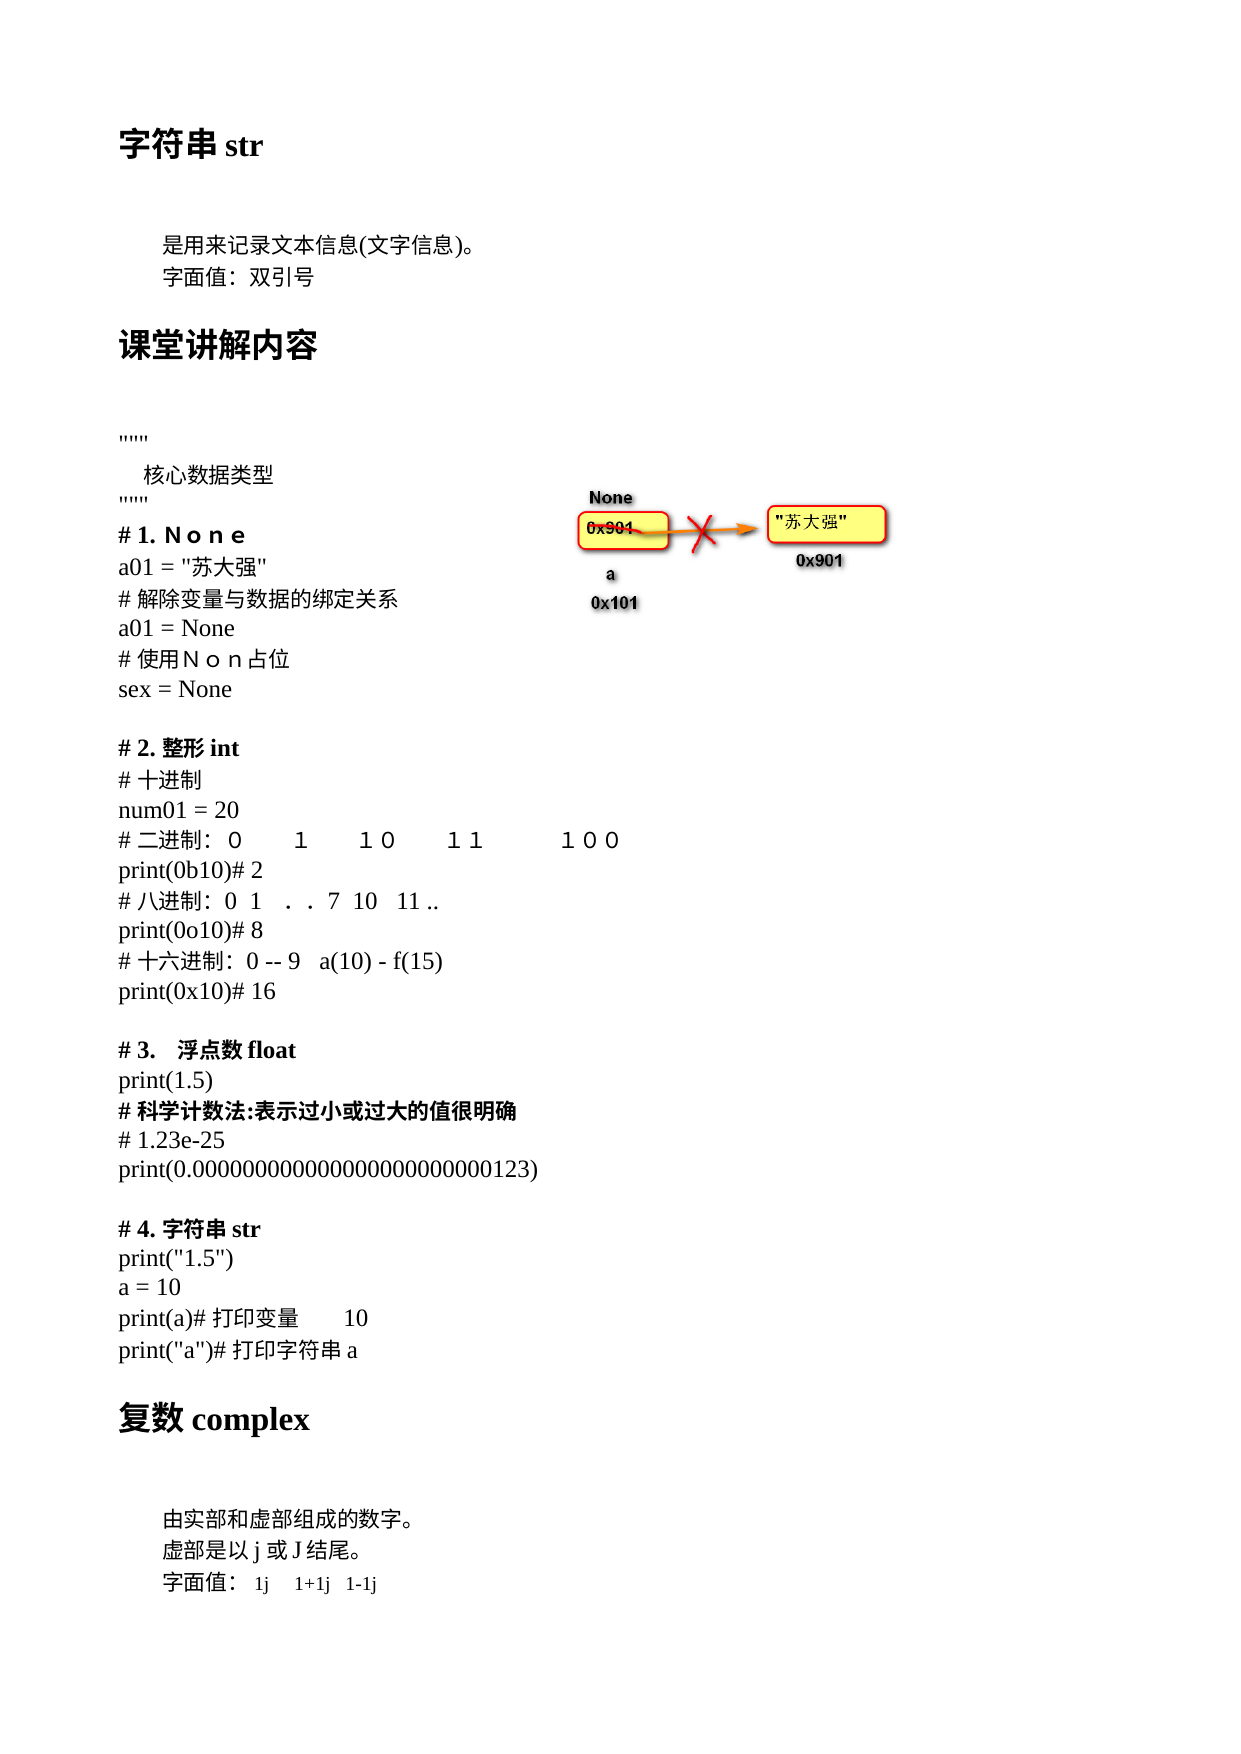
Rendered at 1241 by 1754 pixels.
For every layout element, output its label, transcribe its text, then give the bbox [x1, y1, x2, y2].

text print(0x10)# 16 [118, 976, 1122, 1005]
text print(1.5) [118, 1065, 1122, 1094]
text # 3. 浮点数float [118, 1033, 1122, 1065]
text print(0o10)# 8 [118, 916, 1122, 944]
text [907, 582, 1122, 613]
text 字面值：双引号 [118, 260, 1122, 292]
text # 解除变量与数据的绑定关系 [118, 582, 531, 613]
text sex = None [118, 674, 1122, 703]
text # 二进制：０ １ １０ １１ １００ [118, 823, 1122, 855]
text [907, 550, 1122, 582]
text num01 = 20 [118, 795, 1122, 823]
subtitle 复数complex [118, 1391, 1122, 1440]
text 核心数据类型 [118, 458, 531, 490]
text """ [118, 490, 531, 518]
text # 2. 整形int [118, 731, 1122, 763]
text # 十进制 [118, 763, 1122, 795]
text # 1.23e-25 [118, 1126, 1122, 1154]
text [907, 518, 1122, 550]
text a01 = None [118, 613, 1122, 642]
text a = 10 [118, 1272, 1122, 1301]
subtitle 字符串str [118, 118, 1122, 166]
text a01 = "苏大强" [118, 550, 531, 582]
text # 十六进制：0 -- 9 a(10) - f(15) [118, 944, 1122, 976]
text print("1.5") [118, 1243, 1122, 1272]
text # 1. Ｎｏｎｅ [118, 518, 531, 550]
text print(0.000000000000000000000000123) [118, 1154, 1122, 1183]
text 是用来记录文本信息(文字信息)。 [118, 228, 1122, 260]
text # 科学计数法:表示过小或过大的值很明确 [118, 1094, 1122, 1126]
text print(0b10)# 2 [118, 855, 1122, 884]
text # 4. 字符串str [118, 1212, 1122, 1243]
text # 使用Ｎｏｎ占位 [118, 642, 1122, 674]
text # 八进制：0 1 ．．7 10 11 .. [118, 884, 1122, 916]
text """ [118, 429, 1122, 458]
text print("a")# 打印字符串 a [118, 1333, 1122, 1364]
text 字面值： 1j 1+1j 1-1j [118, 1565, 1122, 1597]
text [907, 458, 1122, 490]
picture [531, 438, 907, 639]
text [907, 490, 1122, 518]
text print(a)# 打印变量 10 [118, 1301, 1122, 1333]
text 由实部和虚部组成的数字。 [118, 1502, 1122, 1533]
text 虚部是以j或J结尾。 [118, 1533, 1122, 1565]
subtitle 课堂讲解内容 [118, 319, 1122, 367]
